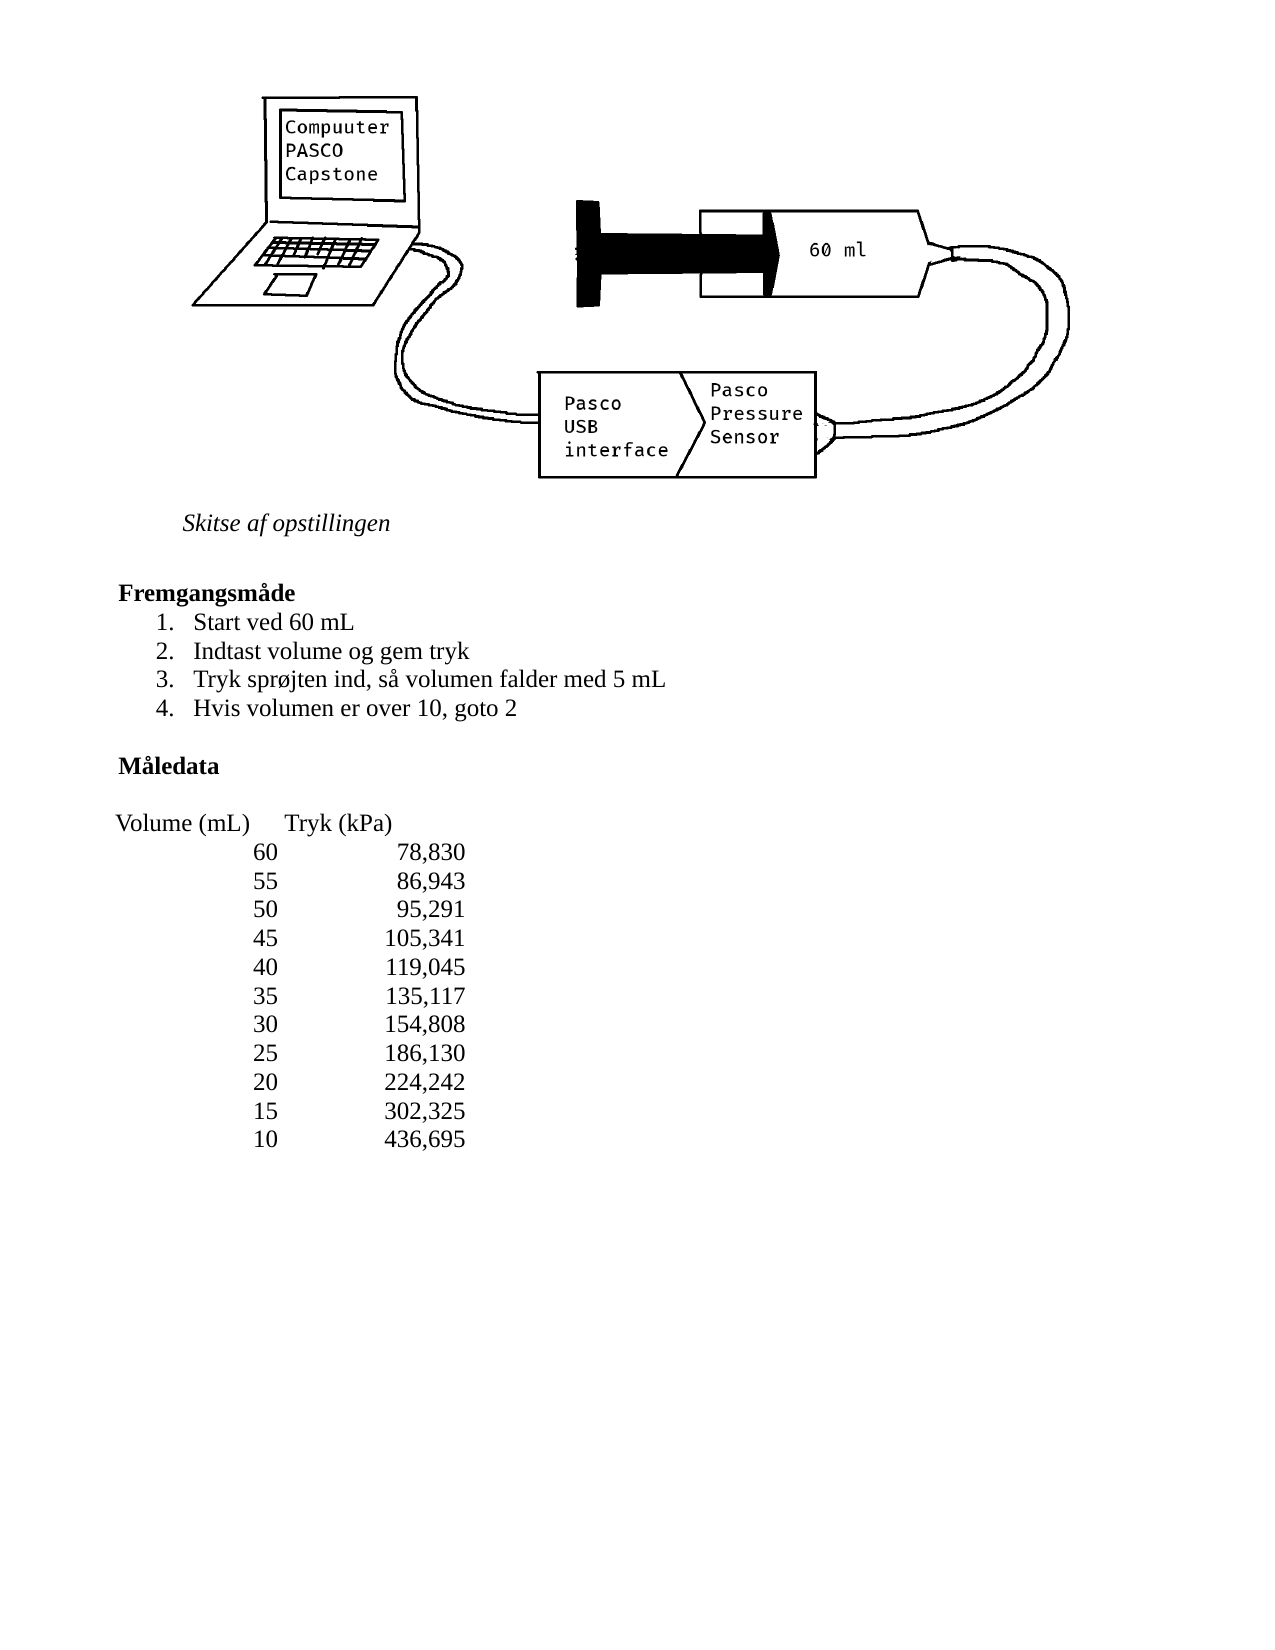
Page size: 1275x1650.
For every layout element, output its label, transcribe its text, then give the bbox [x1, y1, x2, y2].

text Måledata [118, 751, 1157, 779]
table_cell 10 [112, 1125, 281, 1153]
text Fremgangsmåde [118, 176, 1157, 607]
list Indtast volume og gem tryk [156, 636, 1157, 664]
table_cell 95,291 [281, 895, 468, 923]
table_cell 186,130 [281, 1038, 468, 1067]
table_cell 135,117 [281, 981, 468, 1009]
list Tryk sprøjten ind, så volumen falder med 5 mL [156, 664, 1157, 693]
table_cell 302,325 [281, 1096, 468, 1124]
table_cell 30 [112, 1010, 281, 1038]
picture [182, 53, 1105, 508]
table_cell 224,242 [281, 1067, 468, 1096]
table_cell 35 [112, 981, 281, 1009]
table_cell 40 [112, 952, 281, 981]
table_cell 154,808 [281, 1010, 468, 1038]
table_cell 119,045 [281, 952, 468, 981]
table_cell 45 [112, 923, 281, 952]
table_cell 50 [112, 895, 281, 923]
table_cell 78,830 [281, 837, 468, 866]
table_cell 25 [112, 1038, 281, 1067]
table_header Volume (mL) [112, 808, 281, 837]
table_cell 15 [112, 1096, 281, 1124]
table_cell 60 [112, 837, 281, 866]
list Start ved 60 mL [156, 607, 1157, 636]
table_cell 55 [112, 866, 281, 894]
table_cell 86,943 [281, 866, 468, 894]
table_cell 105,341 [281, 923, 468, 952]
table_cell 20 [112, 1067, 281, 1096]
text Skitse af opstillingen [182, 508, 1105, 537]
table_cell 436,695 [281, 1125, 468, 1153]
list Hvis volumen er over 10, goto 2 [156, 693, 1157, 722]
table_header Tryk (kPa) [281, 808, 468, 837]
